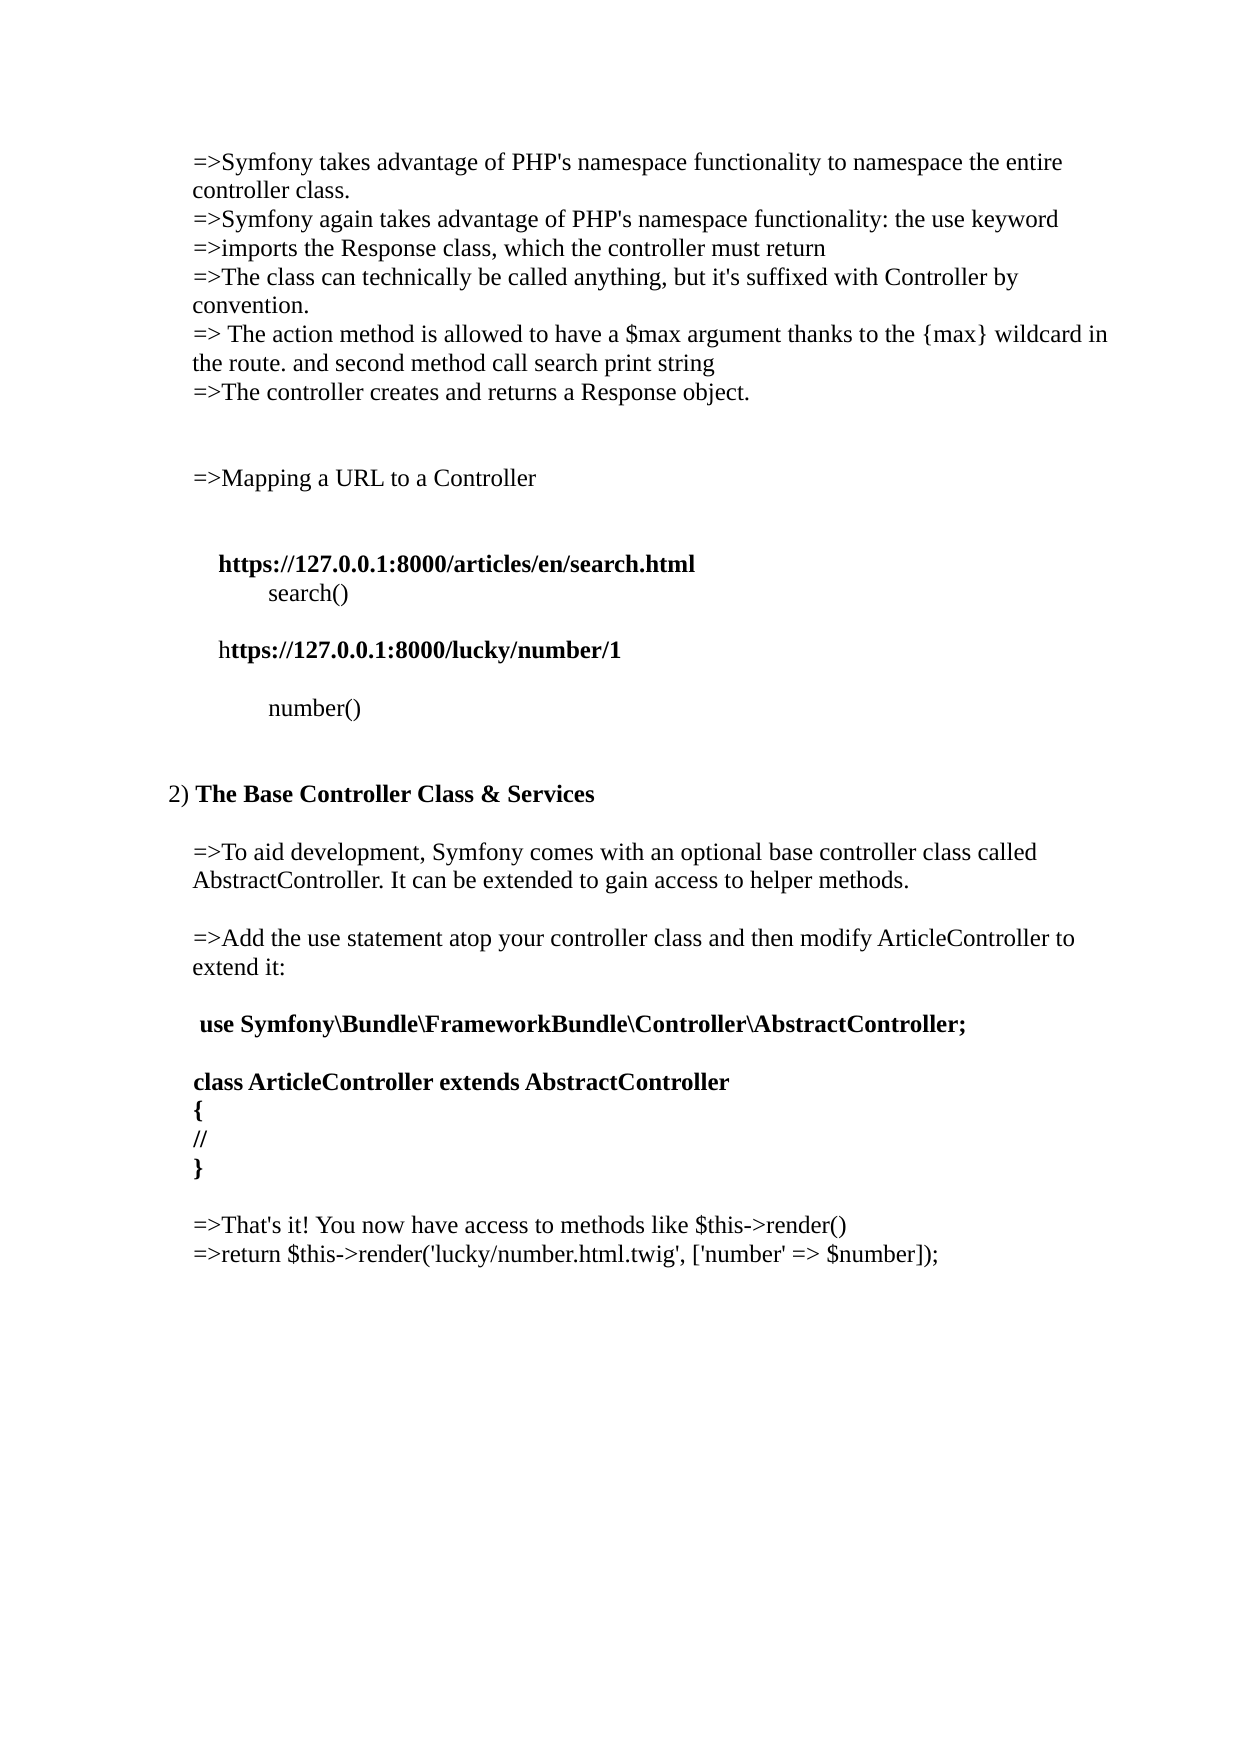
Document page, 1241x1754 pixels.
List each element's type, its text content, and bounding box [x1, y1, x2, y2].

text https://127.0.0.1:8000/lucky/number/1 [118, 636, 1122, 664]
text 2) The Base Controller Class & Services [118, 779, 1122, 808]
text =>Symfony takes advantage of PHP's namespace functionality to namespace the entire controller class. [118, 147, 1122, 204]
text =>imports the Response class, which the controller must return [118, 233, 1122, 262]
text =>The controller creates and returns a Response object. [118, 377, 1122, 406]
text search() [118, 578, 1122, 607]
text number() [118, 693, 1122, 722]
text =>That's it! You now have access to methods like $this->render() [118, 1211, 1122, 1239]
text =>To aid development, Symfony comes with an optional base controller class called AbstractController. It can be extended to gain access to helper methods. [118, 837, 1122, 894]
text =>Mapping a URL to a Controller [118, 463, 1122, 492]
text class ArticleController extends AbstractController [118, 1067, 1122, 1096]
text => The action method is allowed to have a $max argument thanks to the {max} wildcard in the route. and second method call search print string [118, 319, 1122, 377]
text { [118, 1096, 1122, 1124]
text // [118, 1124, 1122, 1153]
text https://127.0.0.1:8000/articles/en/search.html [118, 549, 1122, 578]
text use Symfony\Bundle\FrameworkBundle\Controller\AbstractController; [118, 1009, 1122, 1038]
text } [118, 1153, 1122, 1182]
text =>return $this->render('lucky/number.html.twig', ['number' => $number]); [118, 1239, 1122, 1268]
text =>The class can technically be called anything, but it's suffixed with Controller by convention. [118, 262, 1122, 319]
text =>Add the use statement atop your controller class and then modify ArticleController to extend it: [118, 923, 1122, 981]
text =>Symfony again takes advantage of PHP's namespace functionality: the use keyword [118, 204, 1122, 233]
